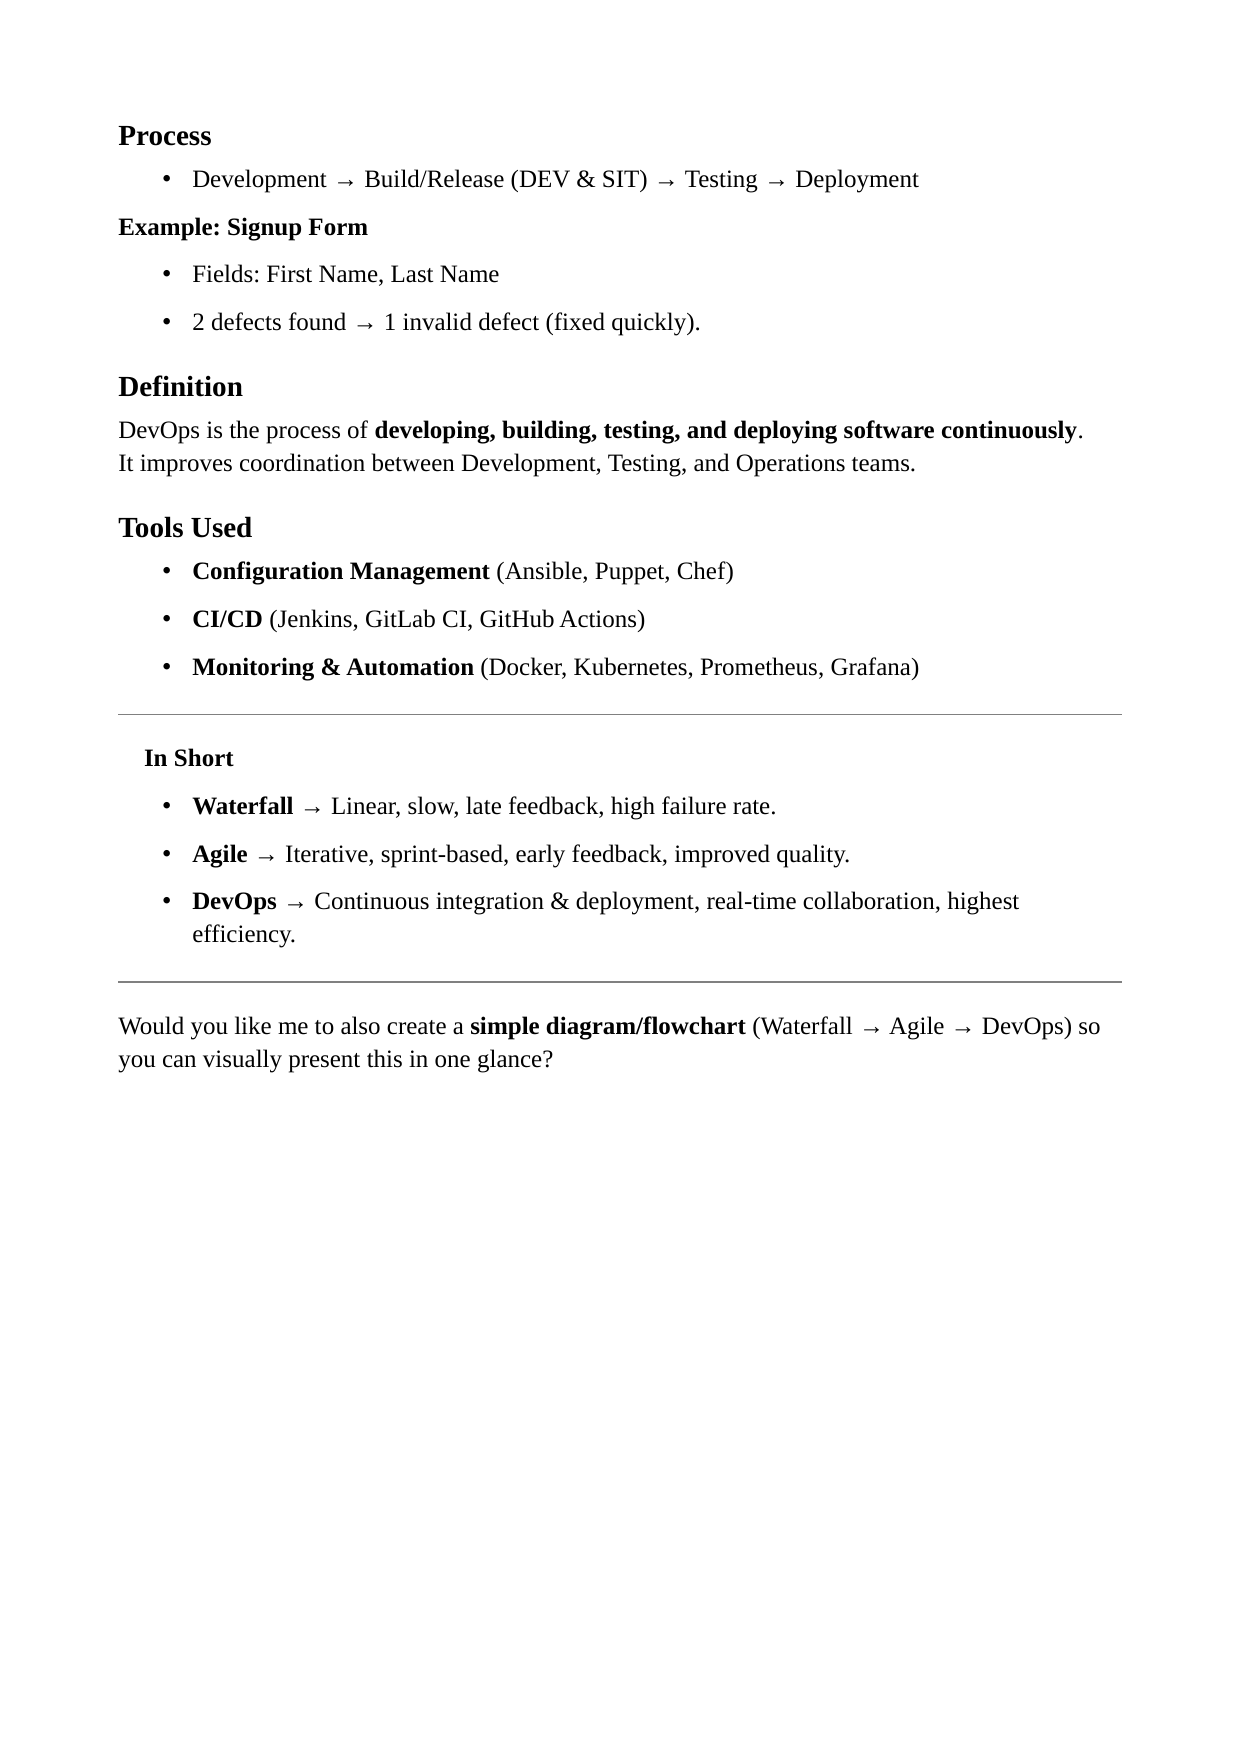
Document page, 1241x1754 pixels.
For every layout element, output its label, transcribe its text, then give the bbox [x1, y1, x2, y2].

list 2 defects found → 1 invalid defect (fixed quickly). [162, 307, 1122, 336]
text ✅ In Short [118, 743, 1122, 772]
list Waterfall → Linear, slow, late feedback, high failure rate. [162, 791, 1122, 820]
text DevOps is the process of developing, building, testing, and deploying software continuously. It improves coordination between Development, Testing, and Operations teams. [118, 415, 1122, 477]
text Would you like me to also create a simple diagram/flowchart (Waterfall → Agile → DevOps) so you can visually present this in one glance? [118, 1011, 1122, 1073]
list Configuration Management (Ansible, Puppet, Chef) [162, 556, 1122, 585]
list Agile → Iterative, sprint-based, early feedback, improved quality. [162, 839, 1122, 867]
subtitle Process [118, 118, 1122, 152]
list Fields: First Name, Last Name [162, 259, 1122, 288]
text Example: Signup Form [118, 212, 1122, 241]
list Monitoring & Automation (Docker, Kubernetes, Prometheus, Grafana) [162, 652, 1122, 680]
list CI/CD (Jenkins, GitLab CI, GitHub Actions) [162, 604, 1122, 633]
subtitle Definition [118, 369, 1122, 403]
list DevOps → Continuous integration & deployment, real-time collaboration, highest efficiency. [162, 886, 1122, 948]
list Development → Build/Release (DEV & SIT) → Testing → Deployment [162, 164, 1122, 193]
subtitle Tools Used [118, 510, 1122, 544]
